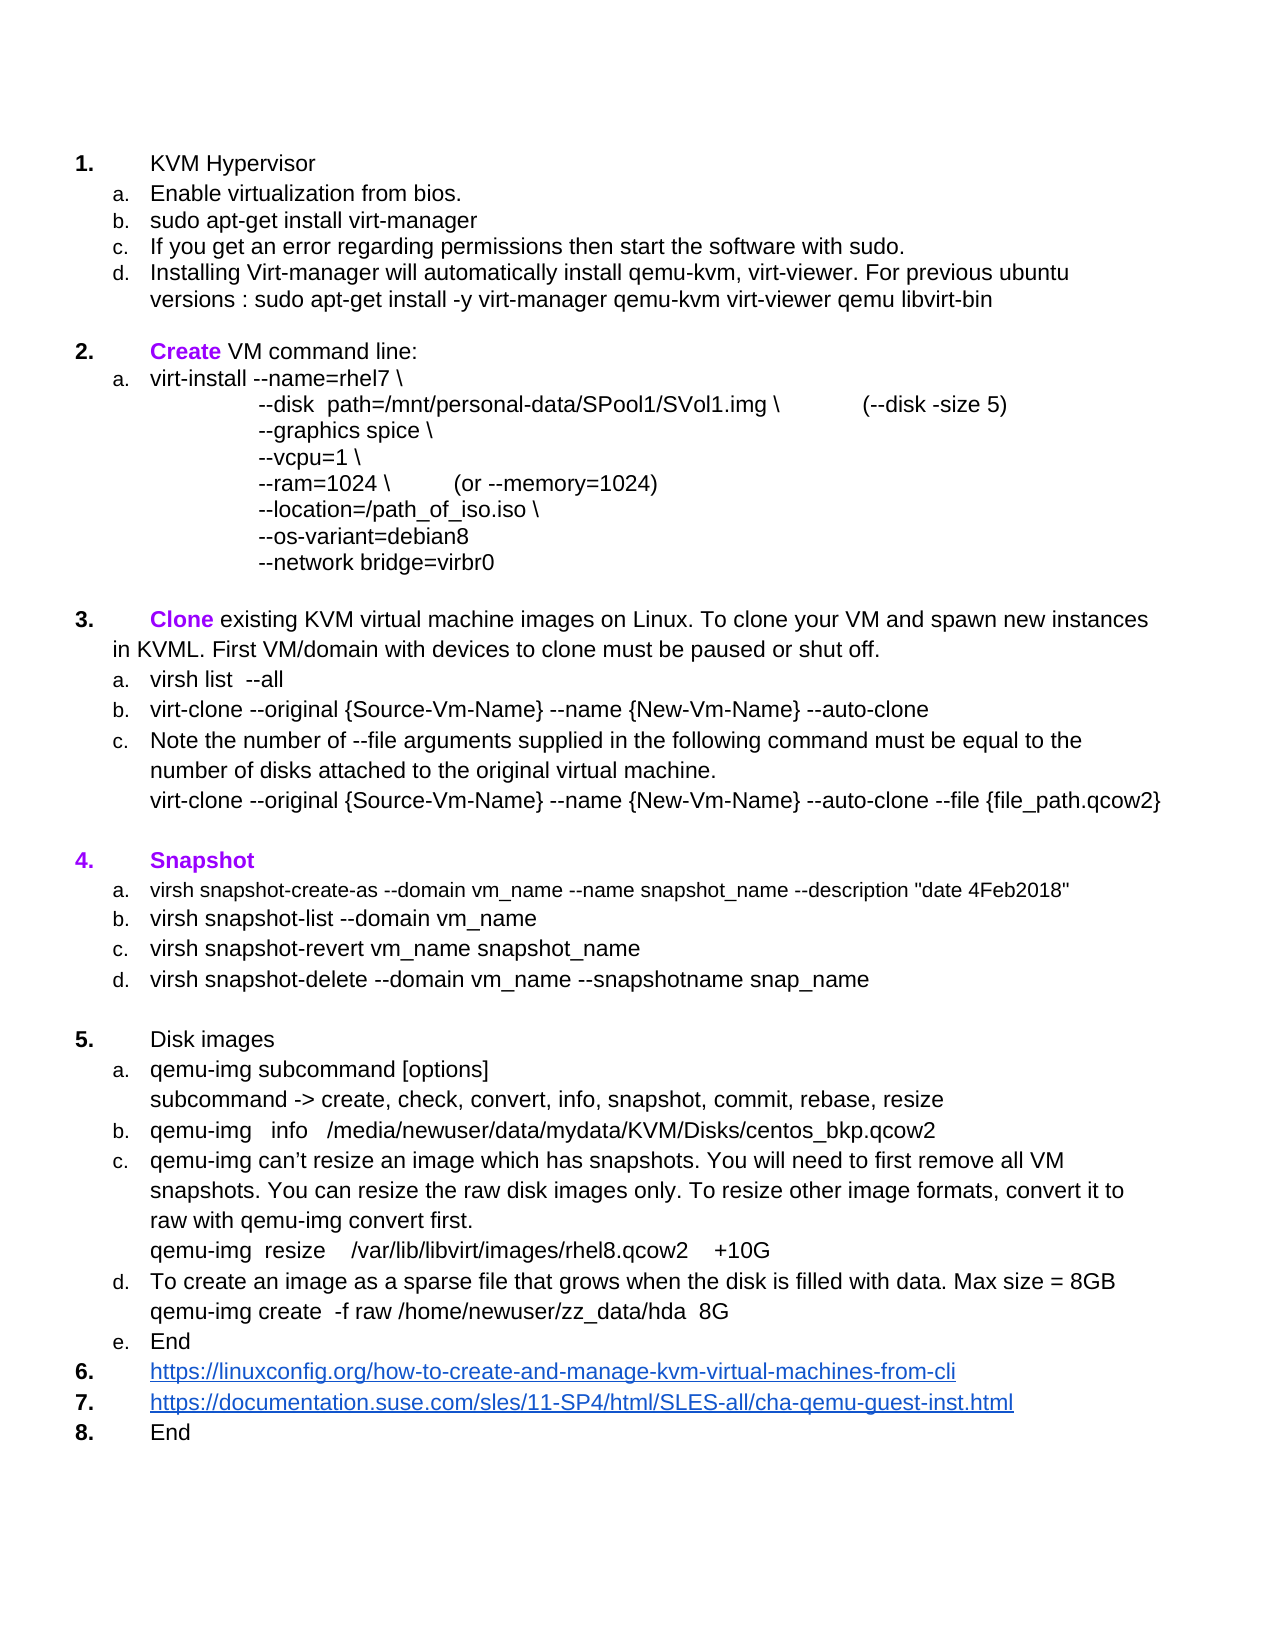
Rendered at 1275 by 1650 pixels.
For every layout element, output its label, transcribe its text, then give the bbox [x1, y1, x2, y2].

list Disk images [75, 1026, 1162, 1052]
list qemu-img info /media/newuser/data/mydata/KVM/Disks/centos_bkp.qcow2 [112, 1117, 1162, 1143]
text subcommand -> create, check, convert, info, snapshot, commit, rebase, resize [150, 1086, 1162, 1113]
list KVM Hypervisor [75, 150, 1162, 176]
text virt-clone --original {Source-Vm-Name} --name {New-Vm-Name} --auto-clone --file {file_path.qcow2} [150, 787, 1162, 813]
list virsh snapshot-revert vm_name snapshot_name [112, 935, 1162, 962]
list End [75, 1419, 1162, 1445]
list Note the number of --file arguments supplied in the following command must be equal to the number of disks attached to the original virtual machine. [112, 727, 1162, 783]
text --vcpu=1 \ [150, 444, 1125, 470]
list sudo apt-get install virt-manager [112, 207, 1125, 233]
list qemu-img subcommand [options] [112, 1056, 1162, 1082]
text --graphics spice \ [150, 417, 1125, 444]
list End [112, 1328, 1162, 1354]
list https://linuxconfig.org/how-to-create-and-manage-kvm-virtual-machines-from-cli [75, 1358, 1162, 1384]
text qemu-img resize /var/lib/libvirt/images/rhel8.qcow2 +10G [150, 1237, 1162, 1264]
list Installing Virt-manager will automatically install qemu-kvm, virt-viewer. For previous ubuntu versions : sudo apt-get install -y virt-manager qemu-kvm virt-viewer qemu libvirt-bin [112, 259, 1125, 312]
list Snapshot [75, 847, 1162, 874]
text qemu-img create -f raw /home/newuser/zz_data/hda 8G [150, 1298, 1162, 1324]
list qemu-img can’t resize an image which has snapshots. You will need to first remove all VM snapshots. You can resize the raw disk images only. To resize other image formats, convert it to raw with qemu-img convert first. [112, 1147, 1162, 1233]
list Clone existing KVM virtual machine images on Linux. To clone your VM and spawn new instances in KVML. First VM/domain with devices to clone must be paused or shut off. [75, 606, 1162, 662]
list virsh snapshot-create-as --domain vm_name --name snapshot_name --description "date 4Feb2018" [112, 878, 1162, 902]
list virt-clone --original {Source-Vm-Name} --name {New-Vm-Name} --auto-clone [112, 696, 1162, 723]
text --ram=1024 \ (or --memory=1024) [150, 470, 1125, 496]
list If you get an error regarding permissions then start the software with sudo. [112, 233, 1125, 259]
list virsh list --all [112, 666, 1162, 692]
text --os-variant=debian8 [150, 523, 1125, 549]
text --network bridge=virbr0 [150, 549, 1125, 576]
text --location=/path_of_iso.iso \ [150, 496, 1125, 523]
list Create VM command line: [75, 338, 1125, 365]
text --disk path=/mnt/personal-data/SPool1/SVol1.img \ (--disk -size 5) [150, 391, 1125, 417]
list virsh snapshot-list --domain vm_name [112, 905, 1162, 931]
list virt-install --name=rhel7 \ [112, 365, 1125, 391]
list To create an image as a sparse file that grows when the disk is filled with data. Max size = 8GB [112, 1268, 1162, 1294]
list virsh snapshot-delete --domain vm_name --snapshotname snap_name [112, 966, 1162, 992]
list https://documentation.suse.com/sles/11-SP4/html/SLES-all/cha-qemu-guest-inst.html [75, 1388, 1162, 1415]
list Enable virtualization from bios. [112, 180, 1125, 207]
